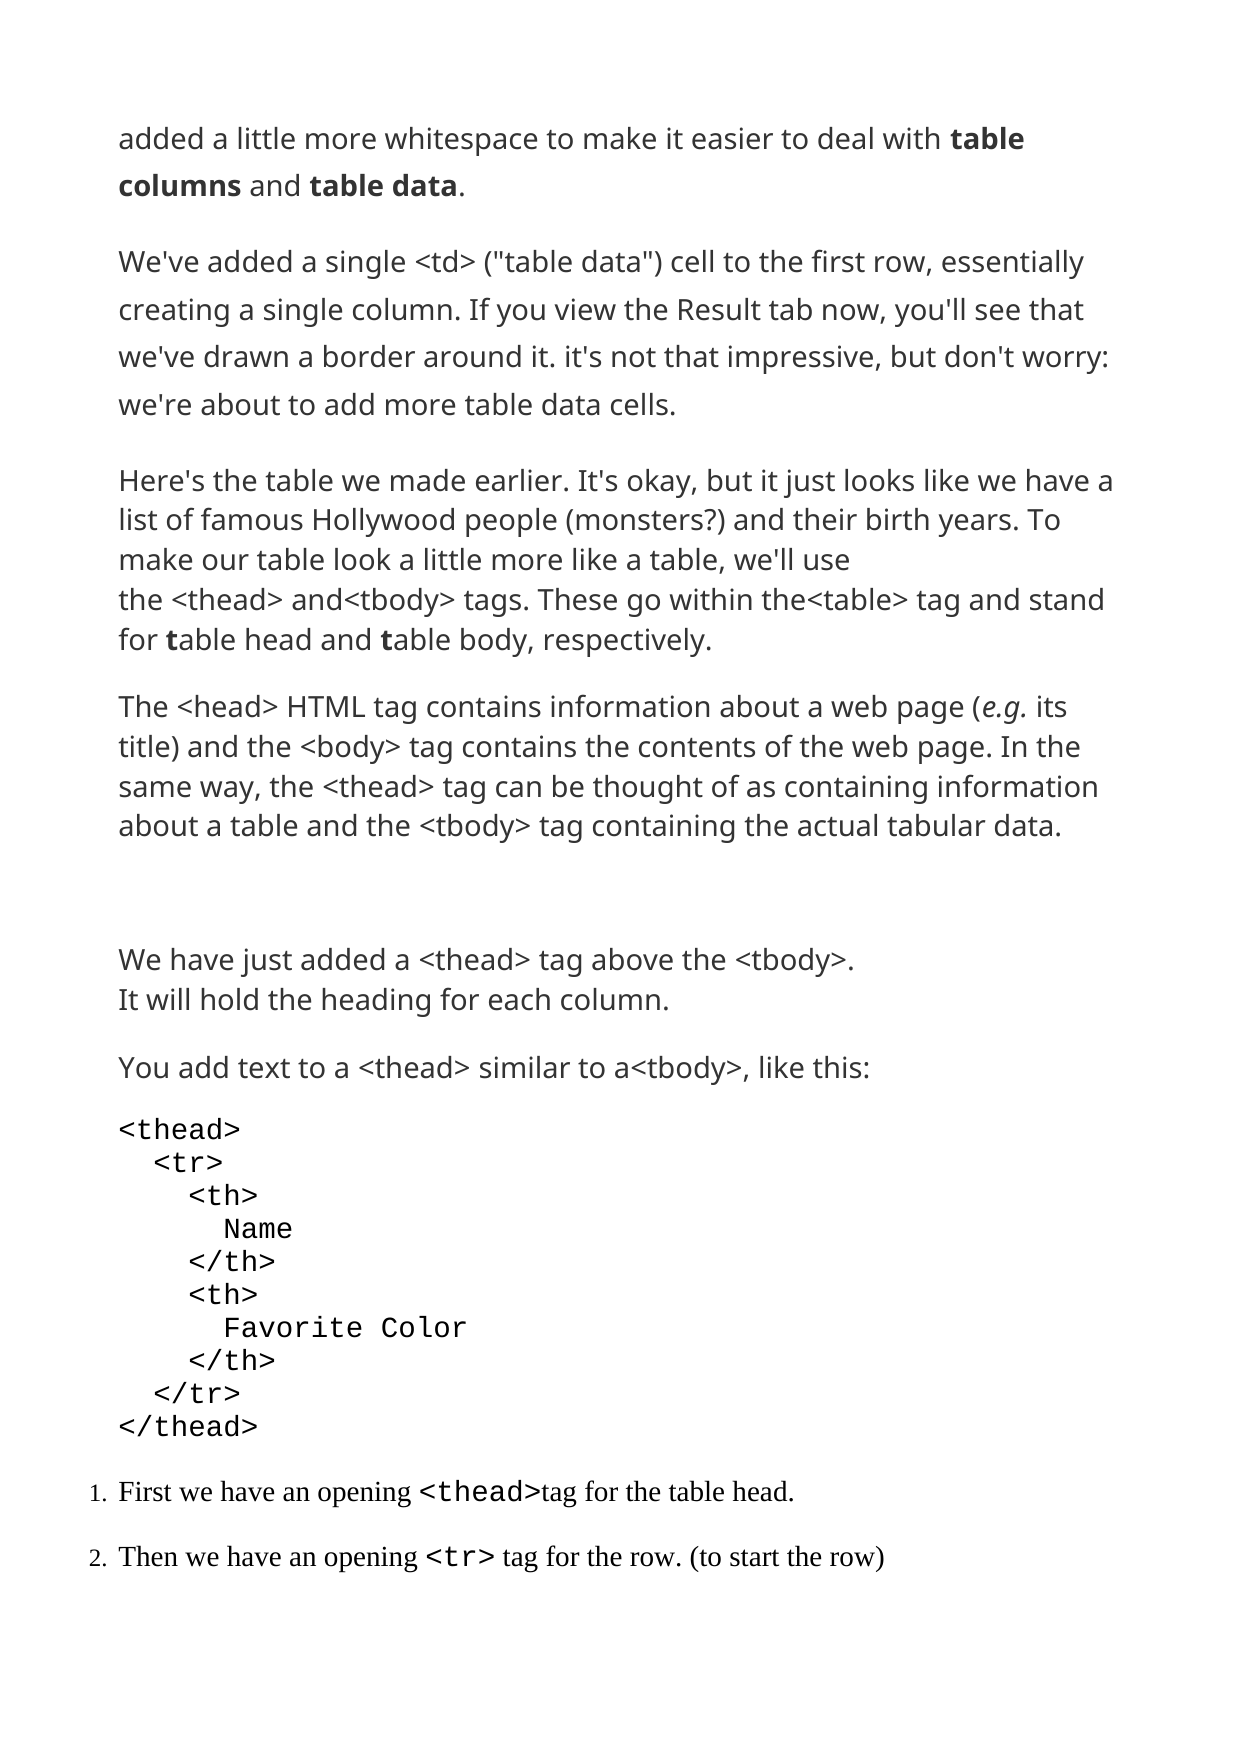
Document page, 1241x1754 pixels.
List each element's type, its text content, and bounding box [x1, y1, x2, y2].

text <tr> [118, 1148, 1122, 1181]
text </tr> [118, 1379, 1122, 1412]
list First we have an opening <thead>tag for the table head. [118, 1474, 1122, 1511]
list Then we have an opening <tr> tag for the row. (to start the row) [118, 1539, 1122, 1575]
text We've added a single <td> ("table data") cell to the first row, essentially creating a single column. If you view the Result tab now, you'll see that we've drawn a border around it. it's not that impressive, but don't worry: we're about to add more table data cells. [118, 241, 1122, 424]
text </th> [118, 1346, 1122, 1379]
text Favorite Color [118, 1313, 1122, 1346]
text <th> [118, 1280, 1122, 1313]
text <th> [118, 1181, 1122, 1214]
text Here's the table we made earlier. It's okay, but it just looks like we have a list of famous Hollywood people (monsters?) and their birth years. To make our table look a little more like a table, we'll use the <thead> and<tbody> tags. These go within the<table> tag and stand for table head and table body, respectively. [118, 460, 1122, 658]
text The <head> HTML tag contains information about a web page (e.g. its title) and the <body> tag contains the contents of the web page. In the same way, the <thead> tag can be thought of as containing information about a table and the <tbody> tag containing the actual tabular data. [118, 687, 1122, 845]
text added a little more whitespace to make it easier to deal with table columns and table data. [118, 118, 1122, 205]
text <thead> [118, 1115, 1122, 1148]
text We have just added a <thead> tag above the <tbody>. It will hold the heading for each column. [118, 939, 1122, 1019]
text You add text to a <thead> similar to a<tbody>, like this: [118, 1047, 1122, 1087]
text </th> [118, 1247, 1122, 1280]
text </thead> [118, 1412, 1122, 1445]
text Name [118, 1214, 1122, 1247]
